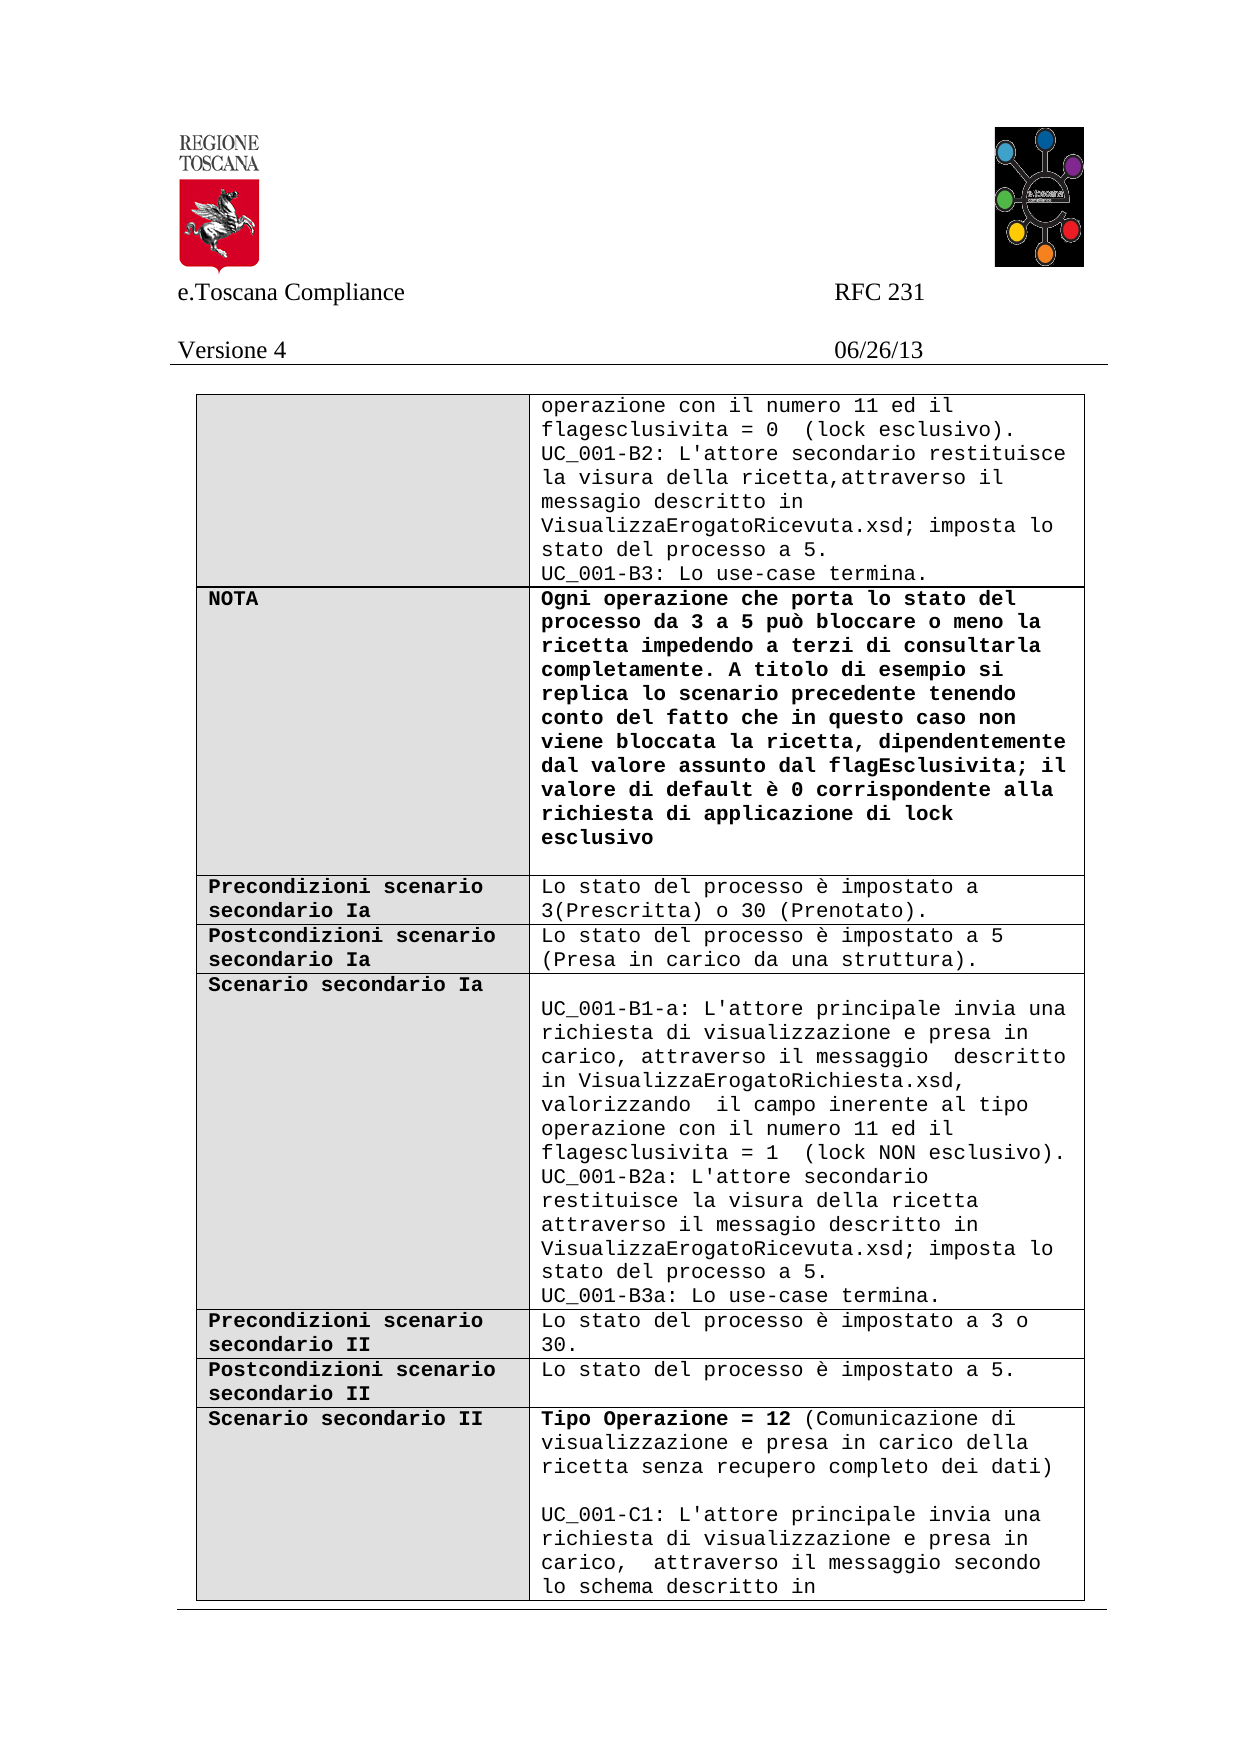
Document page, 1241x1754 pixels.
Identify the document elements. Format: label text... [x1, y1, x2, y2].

table_cell Scenario secondario Ia [197, 974, 529, 1309]
picture [178, 133, 260, 277]
table_cell Precondizioni scenario secondario II [197, 1310, 529, 1358]
table_cell Tipo Operazione = 12 (Comunicazione di visualizzazione e presa in carico della ricetta senza recupero completo dei dati) UC_001-C1: L'attore principale invia una richiesta di visualizzazione e presa in carico, attraverso il messaggio secondo lo schema descritto in [530, 1408, 1084, 1600]
table_cell operazione con il numero 11 ed il flagesclusivita = 0 (lock esclusivo). UC_001-B2: L'attore secondario restituisce la visura della ricetta,attraverso il messagio descritto in VisualizzaErogatoRicevuta.xsd; imposta lo stato del processo a 5. UC_001-B3: Lo use-case termina. [530, 395, 1084, 586]
table_cell Ogni operazione che porta lo stato del processo da 3 a 5 può bloccare o meno la ricetta impedendo a terzi di consultarla completamente. A titolo di esempio si replica lo scenario precedente tenendo conto del fatto che in questo caso non viene bloccata la ricetta, dipendentemente dal valore assunto dal flagEsclusivita; il valore di default è 0 corrispondente alla richiesta di applicazione di lock esclusivo [530, 588, 1084, 875]
table_cell Lo stato del processo è impostato a 5 (Presa in carico da una struttura). [530, 925, 1084, 973]
table_cell Lo stato del processo è impostato a 3 o 30. [530, 1310, 1084, 1358]
table_cell Precondizioni scenario secondario Ia [197, 876, 529, 924]
table_cell Postcondizioni scenario secondario II [197, 1359, 529, 1407]
table_cell Lo stato del processo è impostato a 3(Prescritta) o 30 (Prenotato). [530, 876, 1084, 924]
table_cell Lo stato del processo è impostato a 5. [530, 1359, 1084, 1407]
table_cell [197, 395, 529, 586]
table_cell UC_001-B1-a: L'attore principale invia una richiesta di visualizzazione e presa in carico, attraverso il messaggio descritto in VisualizzaErogatoRichiesta.xsd, valorizzando il campo inerente al tipo operazione con il numero 11 ed il flagesclusivita = 1 (lock NON esclusivo). UC_001-B2a: L'attore secondario restituisce la visura della ricetta attraverso il messagio descritto in VisualizzaErogatoRicevuta.xsd; imposta lo stato del processo a 5. UC_001-B3a: Lo use-case termina. [530, 974, 1084, 1309]
table_cell NOTA [197, 588, 529, 875]
table_cell Postcondizioni scenario secondario Ia [197, 925, 529, 973]
table_cell Scenario secondario II [197, 1408, 529, 1600]
